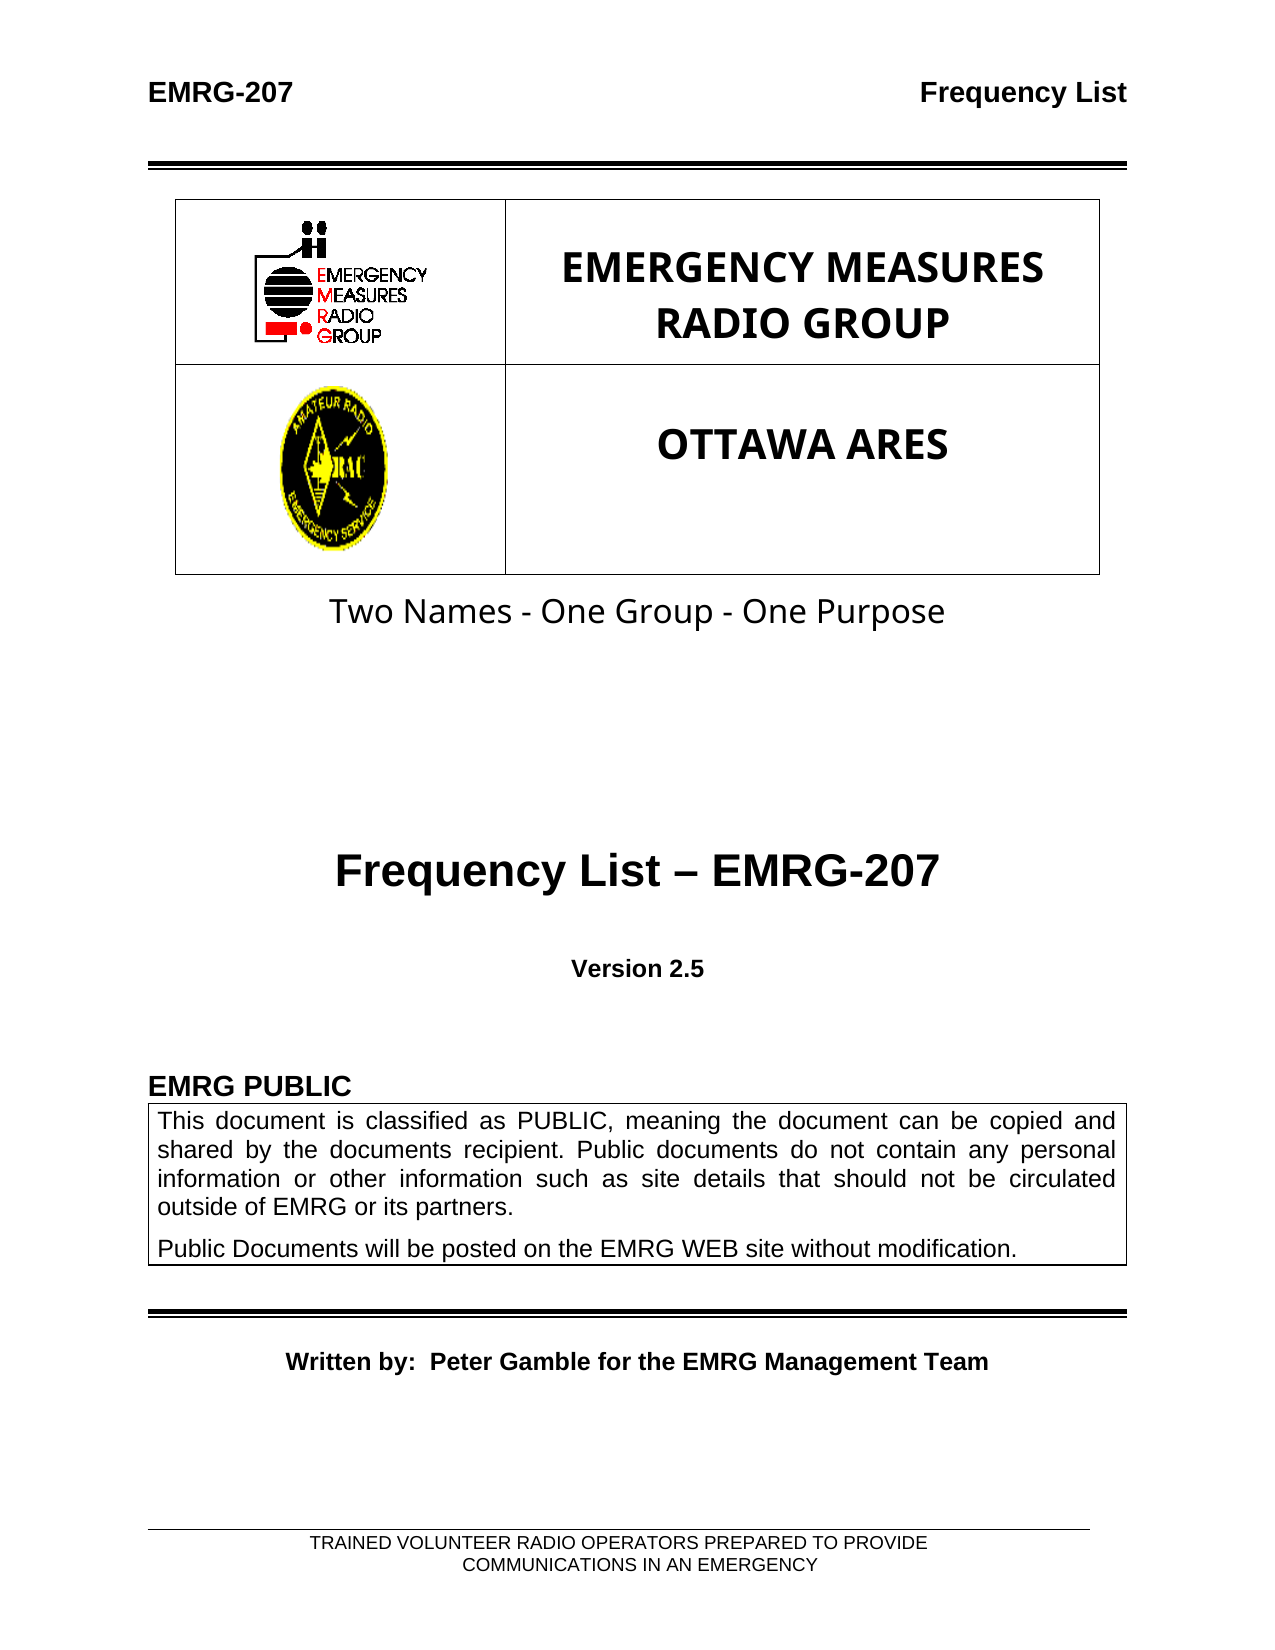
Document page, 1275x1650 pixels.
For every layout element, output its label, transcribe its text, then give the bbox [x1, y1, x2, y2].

table_cell [176, 365, 505, 574]
text Two Names - One Group - One Purpose [148, 588, 1127, 633]
table_header EMERGENCY MEASURES RADIO GROUP [506, 200, 1099, 364]
text Frequency List – EMRG-207 [148, 844, 1127, 897]
text Written by: Peter Gamble for the EMRG Management Team [148, 1347, 1127, 1376]
picture [279, 386, 388, 553]
text This document is classified as PUBLIC, meaning the document can be copied and shared by the documents recipient. Public documents do not contain any personal information or other information such as site details that should not be circulated outside of EMRG or its partners. [149, 1104, 1126, 1221]
text EMRG PUBLIC [148, 1069, 1127, 1103]
table_cell OTTAWA ARES [506, 365, 1099, 574]
text Version 2.5 [148, 954, 1127, 983]
table_header [176, 200, 505, 364]
text Public Documents will be posted on the EMRG WEB site without modification. [149, 1231, 1126, 1264]
picture [254, 221, 427, 343]
